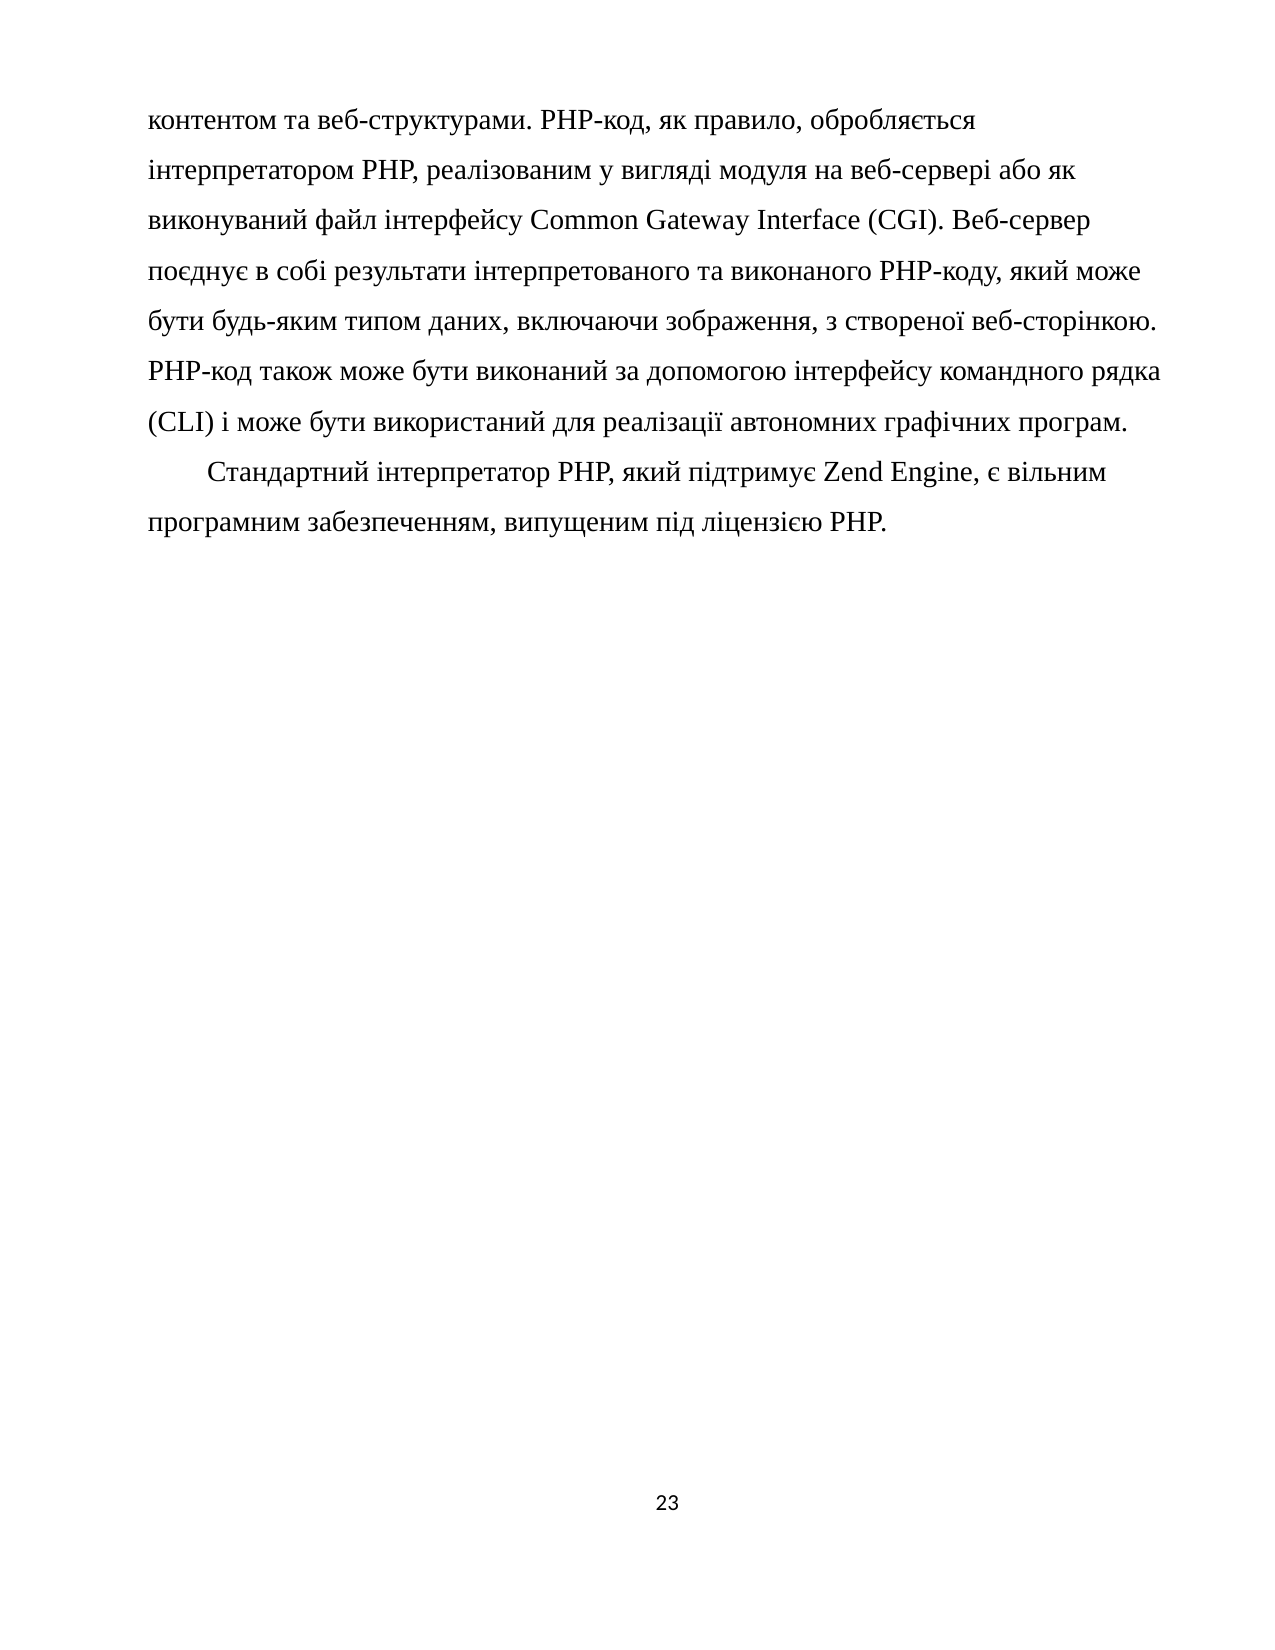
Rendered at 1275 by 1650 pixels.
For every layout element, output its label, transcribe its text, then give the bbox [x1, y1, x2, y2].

text контентом та веб-структурами. PHP-код, як правило, обробляється інтерпретатором PHP, реалізованим у вигляді модуля на веб-сервері або як виконуваний файл інтерфейсу Common Gateway Interface (CGI). Веб-сервер поєднує в собі результати інтерпретованого та виконаного PHP-коду, який може бути будь-яким типом даних, включаючи зображення, з створеної веб-сторінкою. PHP-код також може бути виконаний за допомогою інтерфейсу командного рядка (CLI) і може бути використаний для реалізації автономних графічних програм. [148, 102, 1186, 437]
text Стандартний інтерпретатор PHP, який підтримує Zend Engine, є вільним програмним забезпеченням, випущеним під ліцензією PHP. [148, 454, 1186, 538]
